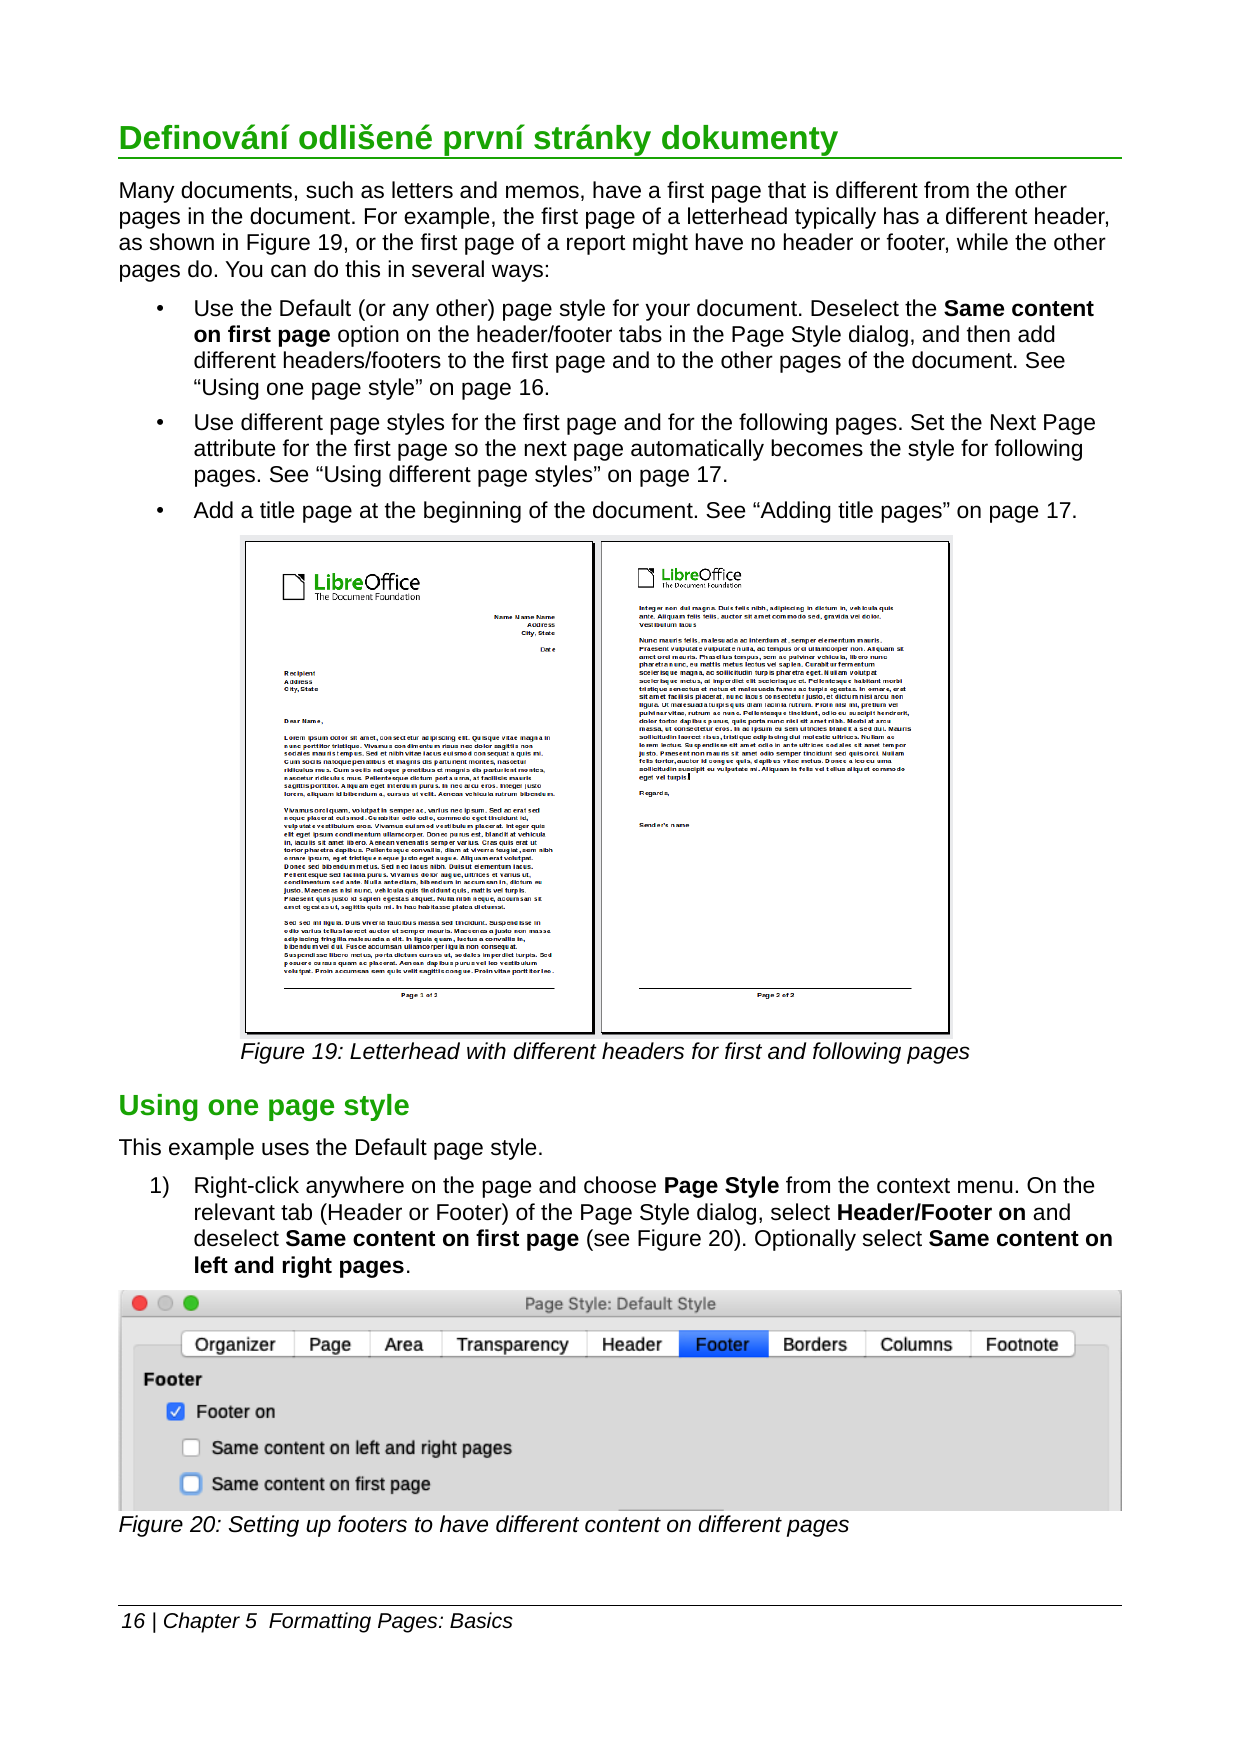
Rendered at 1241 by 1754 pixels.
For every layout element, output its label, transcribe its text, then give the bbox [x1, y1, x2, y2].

picture [118, 1290, 1122, 1511]
text Figure 20: Setting up footers to have different content on different pages [118, 1511, 1122, 1537]
list Use different page styles for the first page and for the following pages. Set the Next Page attribute for the first page so the next page automatically becomes the style for following pages. See “Using different page styles” on page 17. [156, 409, 1122, 488]
subtitle Definování odlišené první stránky dokumenty [118, 118, 1122, 157]
subtitle Using one page style [118, 1088, 1122, 1122]
list Add a title page at the beginning of the document. See “Adding title pages” on page 17. [156, 497, 1122, 523]
list Right-click anywhere on the page and choose Page Style from the context menu. On the relevant tab (Header or Footer) of the Page Style dialog, select Header/Footer on and deselect Same content on first page (see Figure 20). Optionally select Same content on left and right pages. [170, 1172, 1122, 1278]
list Use the Default (or any other) page style for your document. Deselect the Same content on first page option on the header/footer tabs in the Page Style dialog, and then add different headers/footers to the first page and to the other pages of the document. See “Using one page style” on page 16. [156, 294, 1122, 400]
text This example uses the Default page style. [118, 1134, 1122, 1160]
list Many documents, such as letters and memos, have a first page that is different from the other pages in the document. For example, the first page of a letterhead typically has a different header, as shown in Figure 19, or the first page of a report might have no header or footer, while the other pages do. You can do this in several ways: [118, 177, 1122, 282]
picture [239, 535, 953, 1039]
text Figure 19: Letterhead with different headers for first and following pages [240, 535, 1000, 1065]
